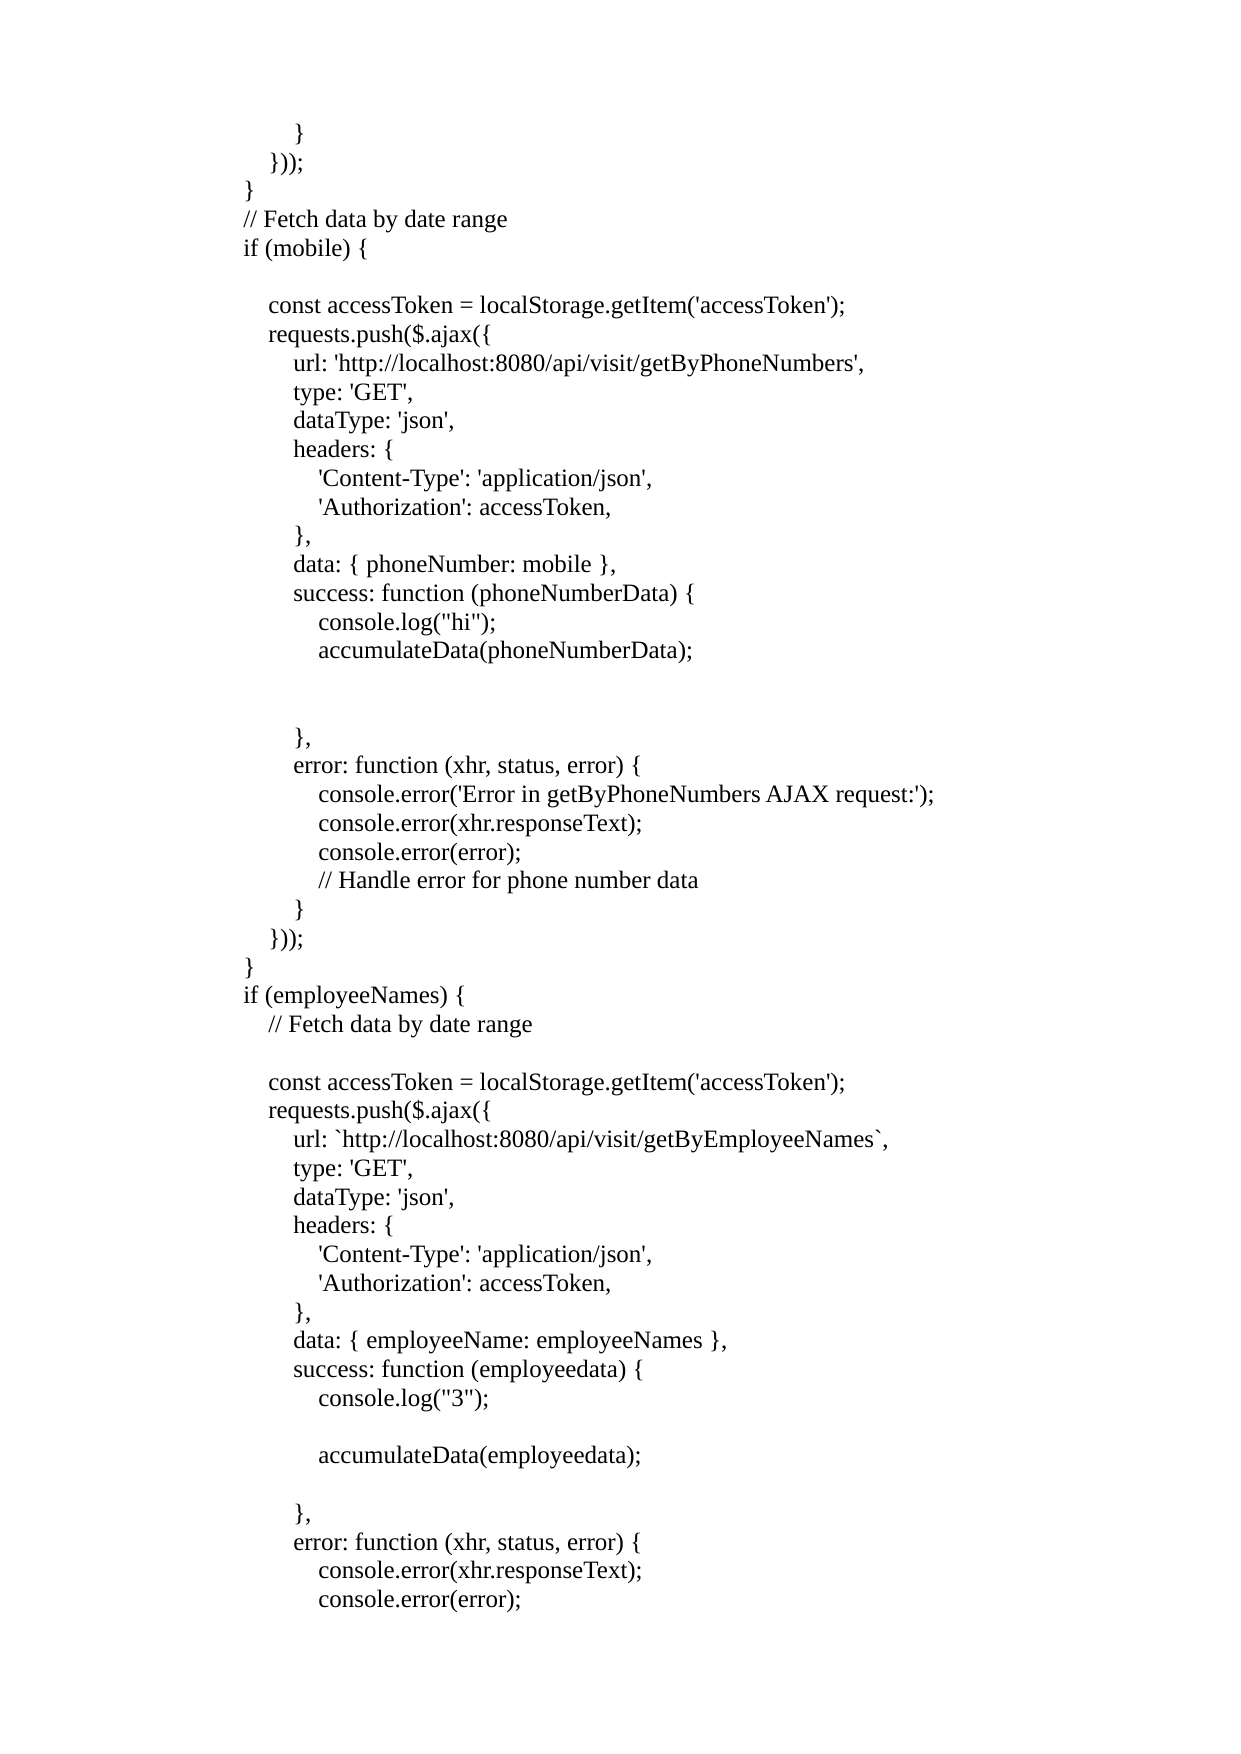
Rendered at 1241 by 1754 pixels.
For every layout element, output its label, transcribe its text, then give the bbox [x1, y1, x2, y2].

text accumulateData(phoneNumberData); [118, 636, 1122, 664]
text } [118, 118, 1122, 147]
text const accessToken = localStorage.getItem('accessToken'); [118, 1067, 1122, 1096]
text if (employeeNames) { [118, 981, 1122, 1009]
text // Fetch data by date range [118, 1009, 1122, 1038]
text console.log("hi"); [118, 607, 1122, 636]
text dataType: 'json', [118, 1182, 1122, 1211]
text })); [118, 147, 1122, 176]
text console.error('Error in getByPhoneNumbers AJAX request:'); [118, 779, 1122, 808]
text url: 'http://localhost:8080/api/visit/getByPhoneNumbers', [118, 348, 1122, 377]
text dataType: 'json', [118, 406, 1122, 434]
text }, [118, 1498, 1122, 1527]
text accumulateData(employeedata); [118, 1441, 1122, 1469]
text success: function (phoneNumberData) { [118, 578, 1122, 607]
text url: `http://localhost:8080/api/visit/getByEmployeeNames`, [118, 1124, 1122, 1153]
text }, [118, 521, 1122, 549]
text error: function (xhr, status, error) { [118, 751, 1122, 779]
text if (mobile) { [118, 233, 1122, 262]
text // Handle error for phone number data [118, 866, 1122, 894]
text } [118, 176, 1122, 204]
text }, [118, 1297, 1122, 1326]
text } [118, 952, 1122, 981]
text data: { employeeName: employeeNames }, [118, 1326, 1122, 1354]
text headers: { [118, 434, 1122, 463]
text console.error(error); [118, 837, 1122, 866]
text const accessToken = localStorage.getItem('accessToken'); [118, 291, 1122, 319]
text } [118, 894, 1122, 923]
text 'Content-Type': 'application/json', [118, 1239, 1122, 1268]
text console.error(xhr.responseText); [118, 808, 1122, 837]
text data: { phoneNumber: mobile }, [118, 549, 1122, 578]
text console.log("3"); [118, 1383, 1122, 1412]
text requests.push($.ajax({ [118, 1096, 1122, 1124]
text type: 'GET', [118, 1153, 1122, 1182]
text 'Authorization': accessToken, [118, 1268, 1122, 1297]
text }, [118, 722, 1122, 751]
text console.error(xhr.responseText); [118, 1556, 1122, 1584]
text headers: { [118, 1211, 1122, 1239]
text success: function (employeedata) { [118, 1354, 1122, 1383]
text console.error(error); [118, 1584, 1122, 1613]
text error: function (xhr, status, error) { [118, 1527, 1122, 1556]
text type: 'GET', [118, 377, 1122, 406]
text })); [118, 923, 1122, 952]
text requests.push($.ajax({ [118, 319, 1122, 348]
text // Fetch data by date range [118, 204, 1122, 233]
text 'Content-Type': 'application/json', [118, 463, 1122, 492]
text 'Authorization': accessToken, [118, 492, 1122, 521]
